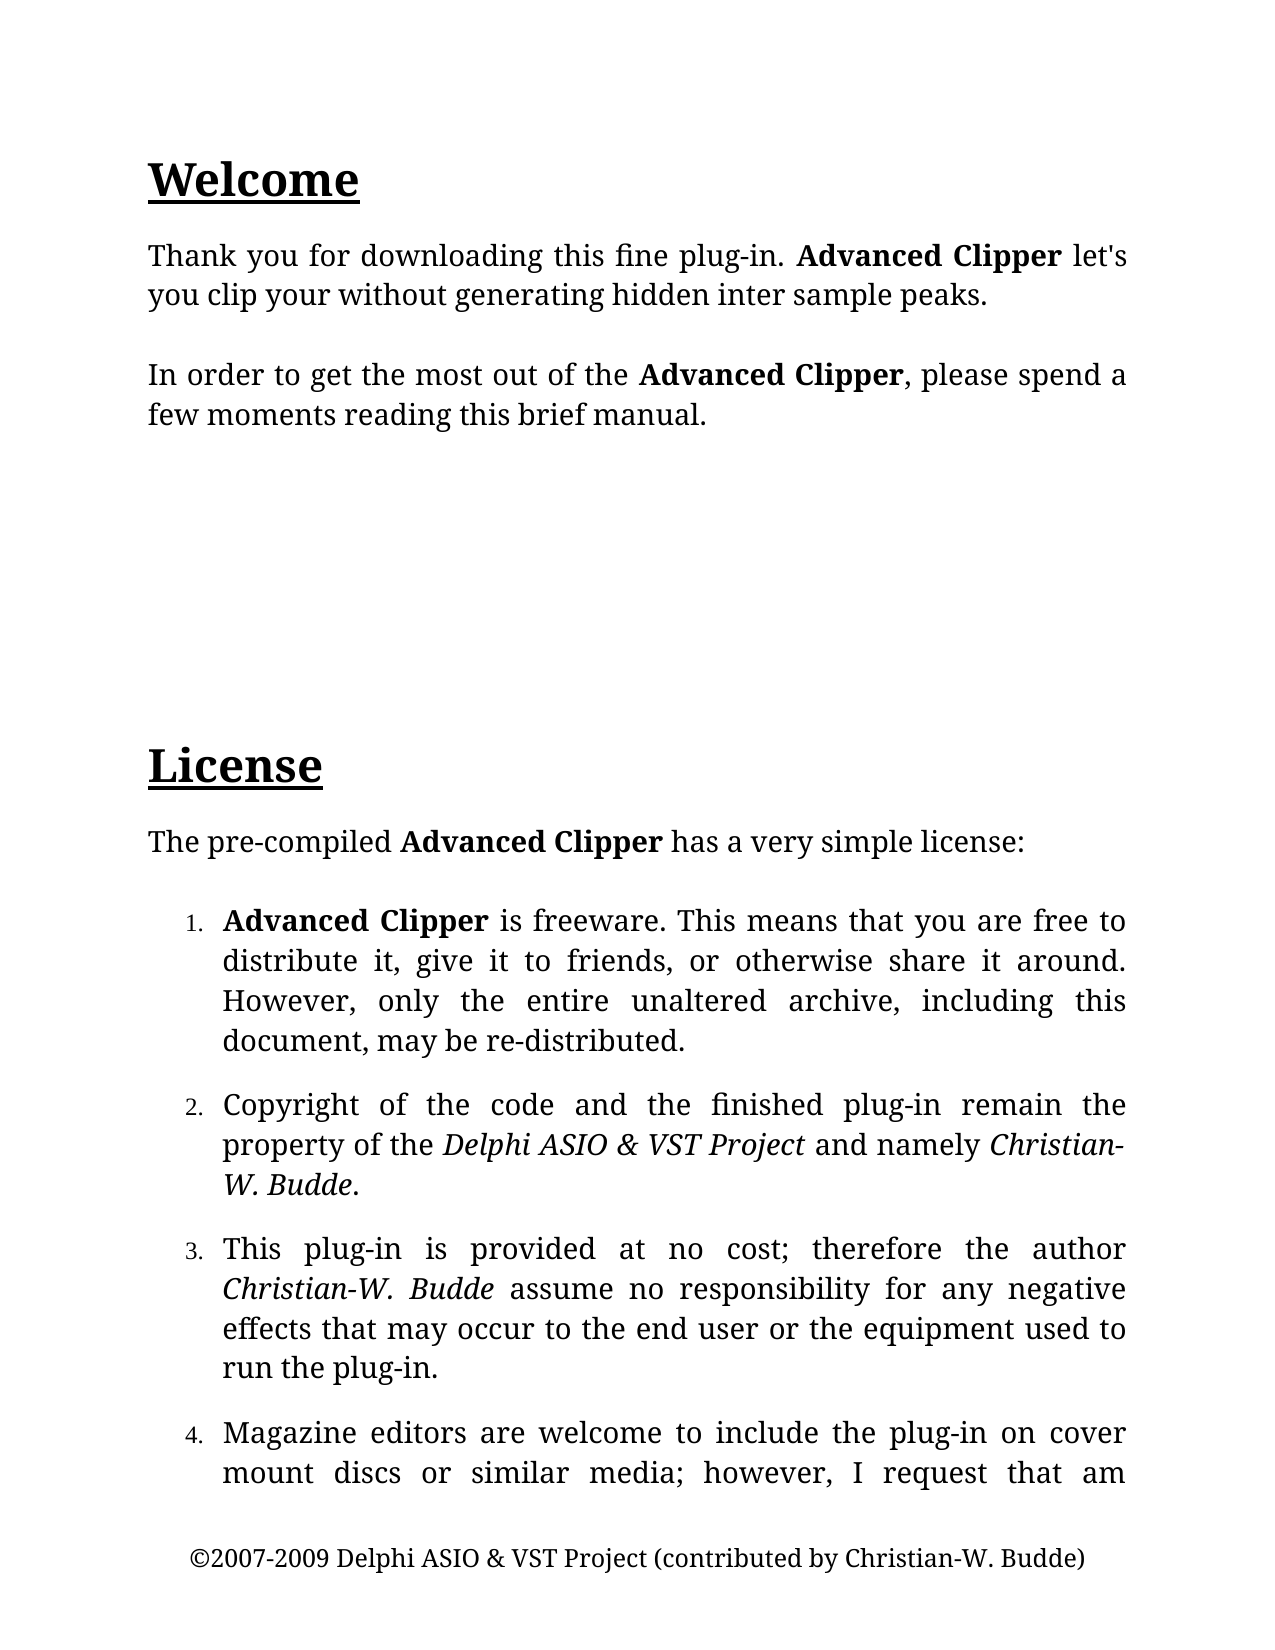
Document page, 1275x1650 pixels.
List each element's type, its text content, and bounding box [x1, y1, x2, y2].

subtitle License [148, 734, 1127, 796]
list This plug-in is provided at no cost; therefore the author Christian-W. Budde assume no responsibility for any negative effects that may occur to the end user or the equipment used to run the plug-in. [185, 1228, 1127, 1387]
list Advanced Clipper is freeware. This means that you are free to distribute it, give it to friends, or otherwise share it around. However, only the entire unaltered archive, including this document, may be re-distributed. [185, 901, 1127, 1059]
subtitle Welcome [148, 148, 1127, 210]
text In order to get the most out of the Advanced Clipper, please spend a few moments reading this brief manual. [148, 354, 1127, 433]
list Magazine editors are welcome to include the plug-in on cover mount discs or similar media; however, I request that am [185, 1412, 1127, 1492]
list Copyright of the code and the finished plug-in remain the property of the Delphi ASIO & VST Project and namely Christian-W. Budde. [185, 1084, 1127, 1203]
text The pre-compiled Advanced Clipper has a very simple license: [148, 821, 1127, 861]
text Thank you for downloading this fine plug-in. Advanced Clipper let's you clip your without generating hidden inter sample peaks. [148, 235, 1127, 314]
